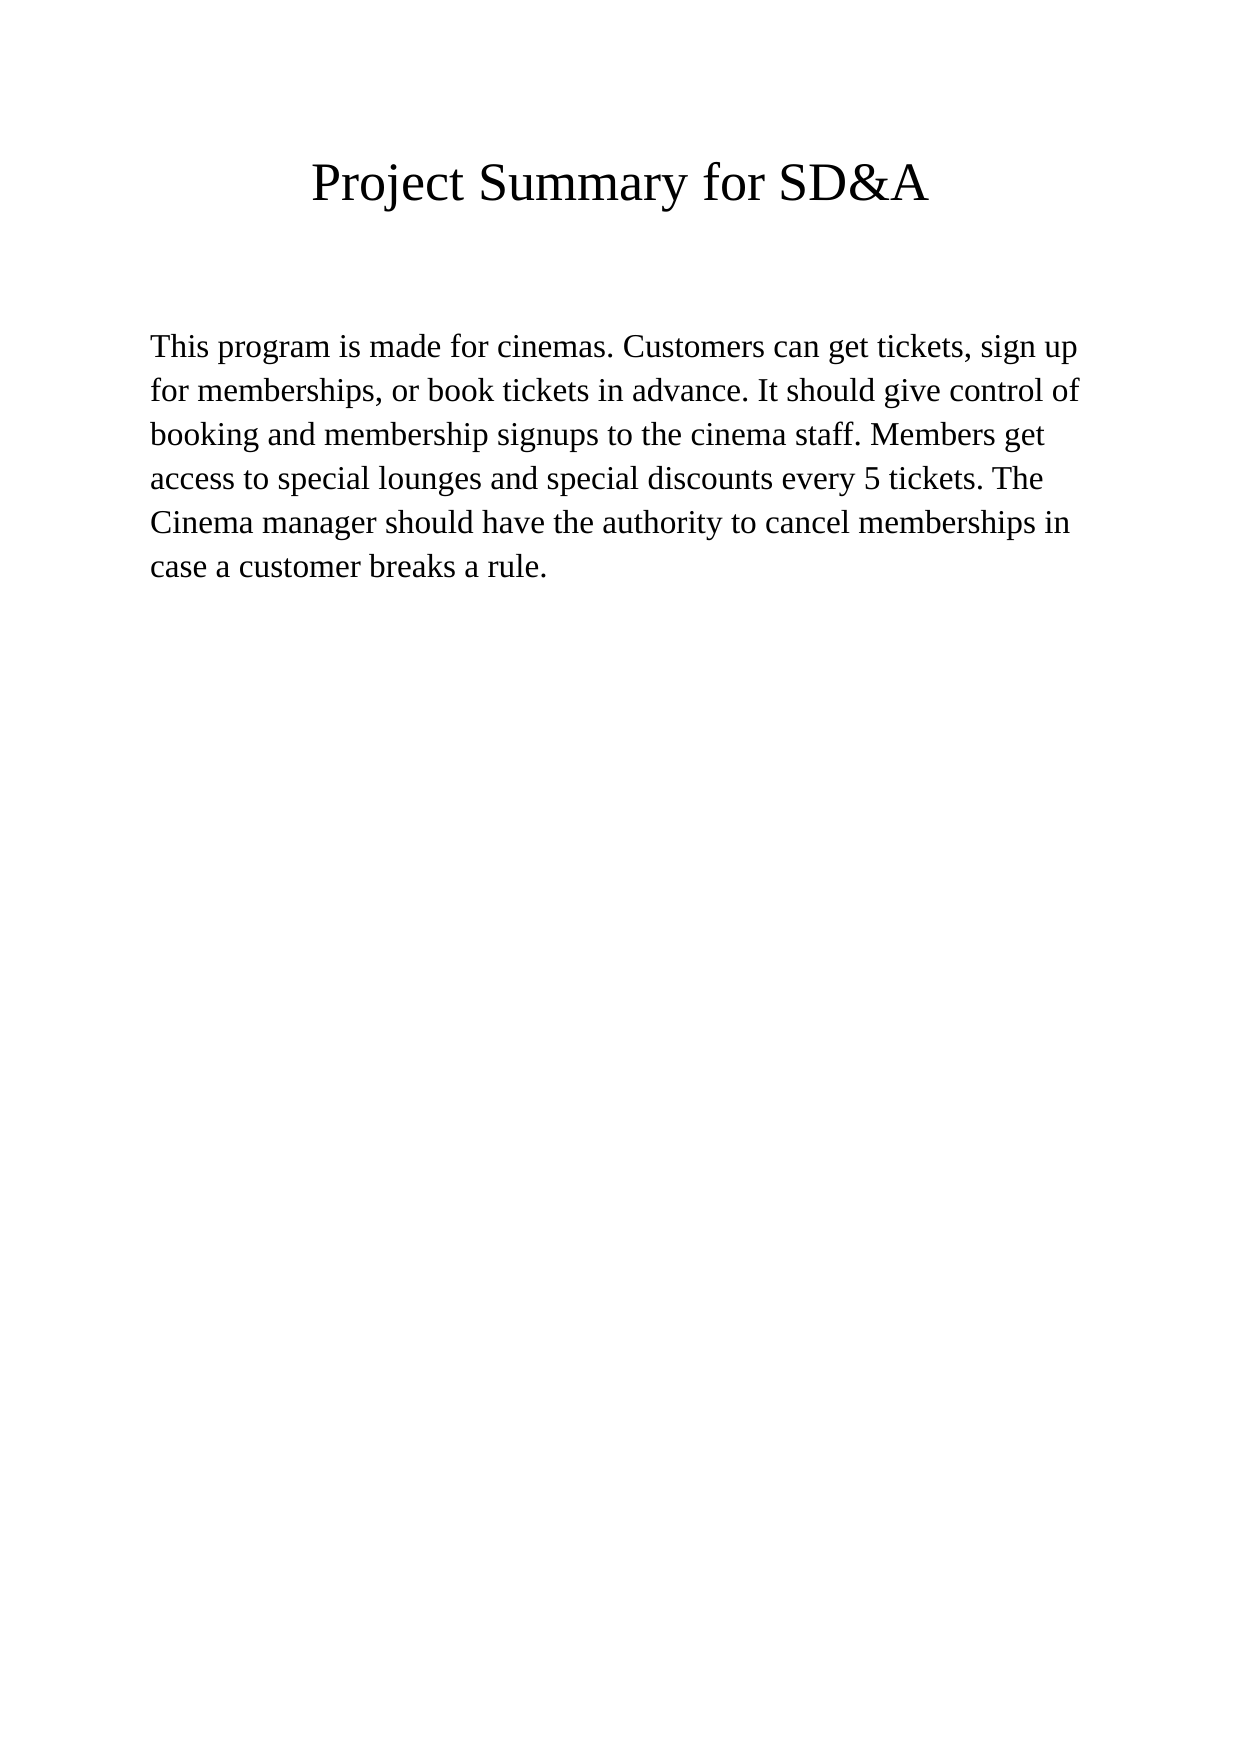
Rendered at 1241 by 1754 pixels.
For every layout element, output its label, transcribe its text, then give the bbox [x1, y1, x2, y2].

text Project Summary for SD&A [150, 150, 1090, 212]
text This program is made for cinemas. Customers can get tickets, sign up for memberships, or book tickets in advance. It should give control of booking and membership signups to the cinema staff. Members get access to special lounges and special discounts every 5 tickets. The Cinema manager should have the authority to cancel memberships in case a customer breaks a rule. [150, 326, 1090, 585]
